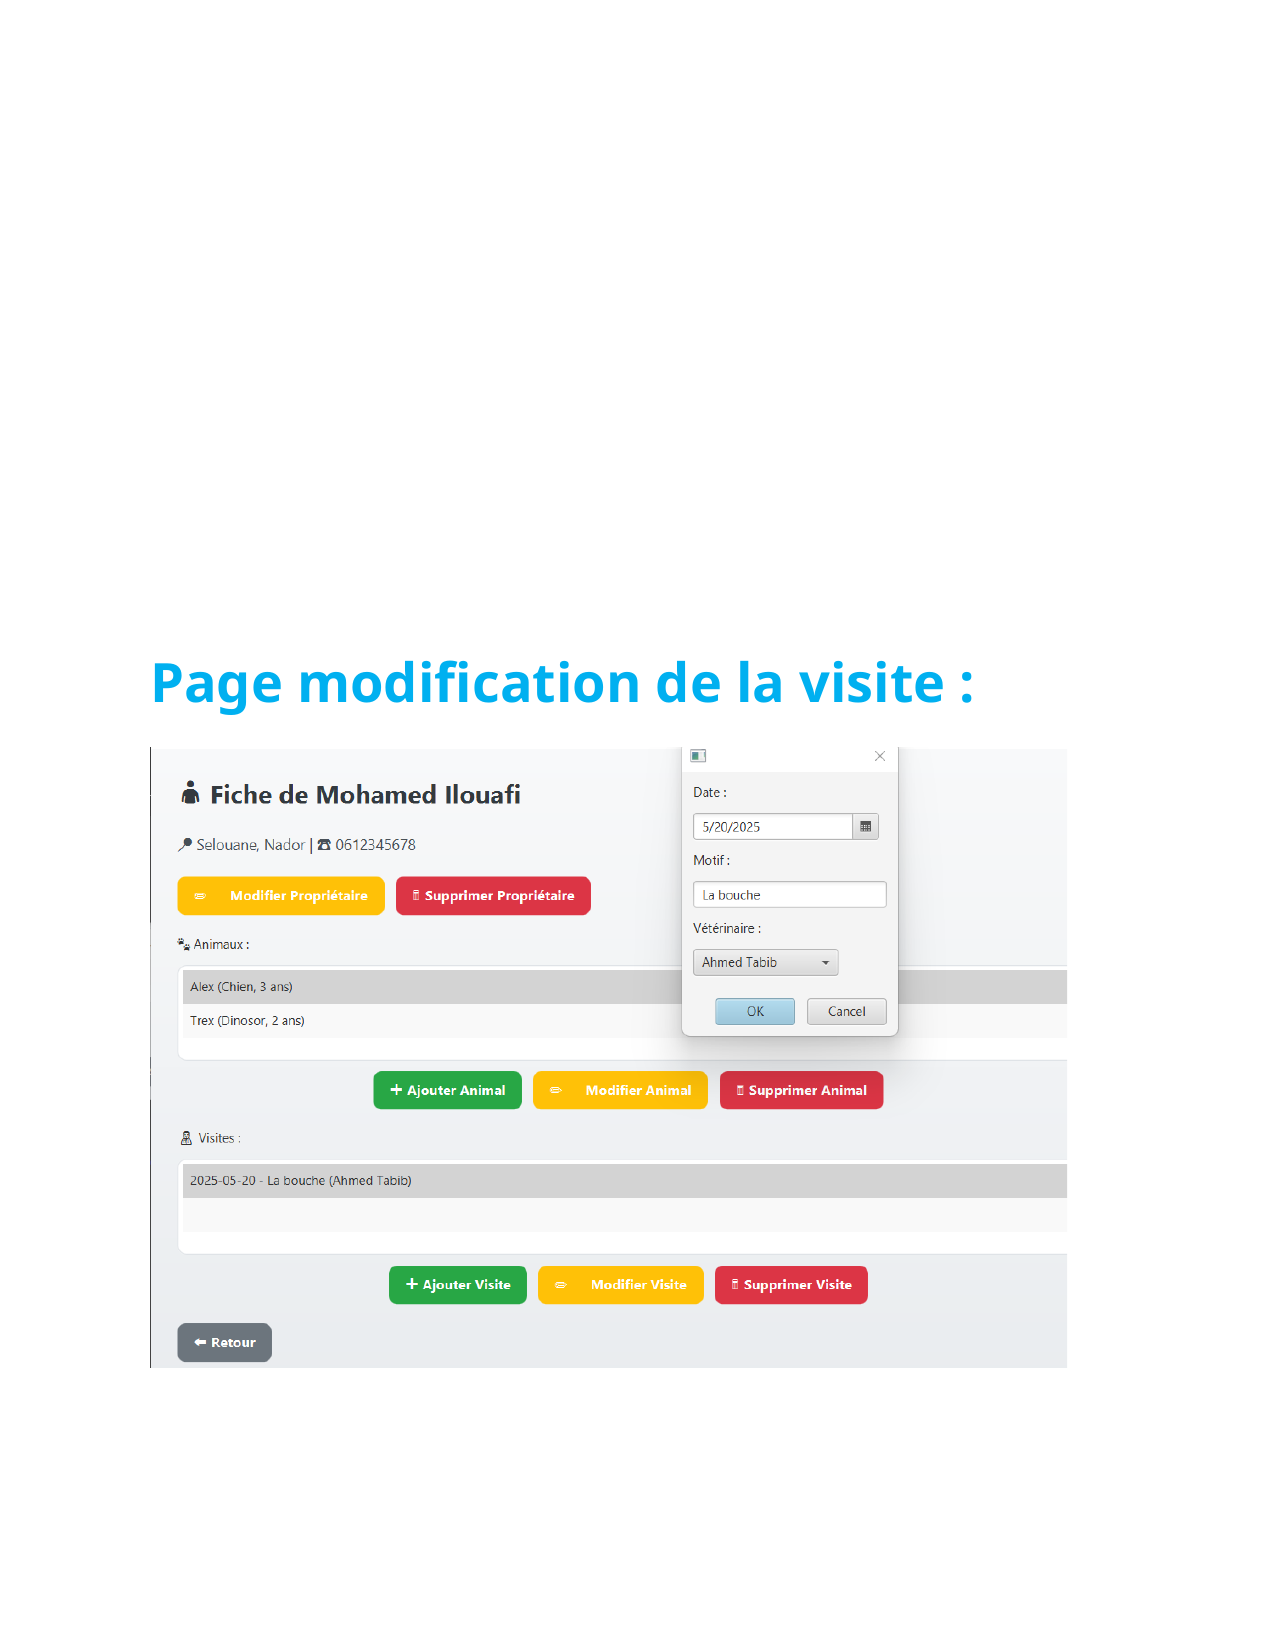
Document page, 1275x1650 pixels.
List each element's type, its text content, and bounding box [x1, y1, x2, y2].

text Page modification de la visite : [150, 645, 1125, 719]
